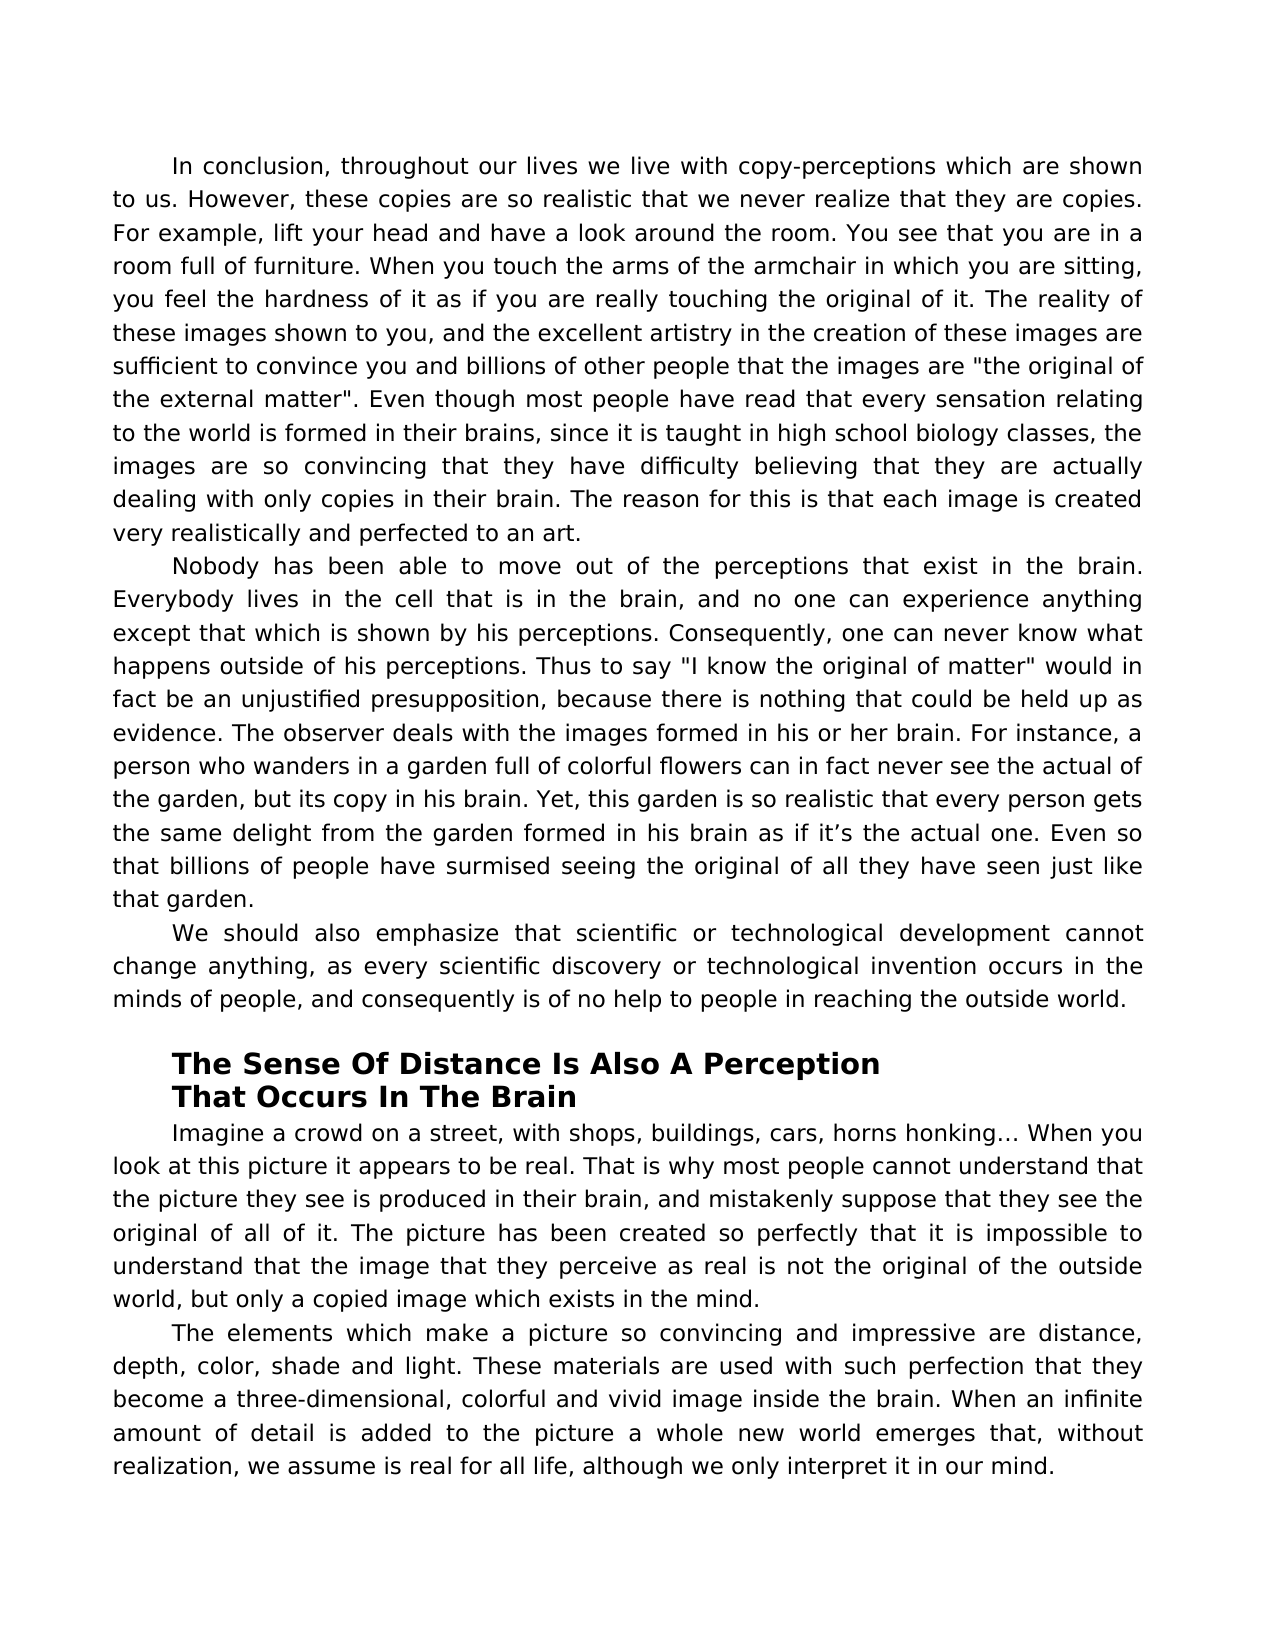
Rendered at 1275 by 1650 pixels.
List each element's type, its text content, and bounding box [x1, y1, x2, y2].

text That Occurs In The Brain [112, 1081, 1145, 1114]
text Nobody has been able to move out of the perceptions that exist in the brain. Everybody lives in the cell that is in the brain, and no one can experience anything except that which is shown by his perceptions. Consequently, one can never know what happens outside of his perceptions. Thus to say "I know the original of matter" would in fact be an unjustified presupposition, because there is nothing that could be held up as evidence. The observer deals with the images formed in his or her brain. For instance, a person who wanders in a garden full of colorful flowers can in fact never see the actual of the garden, but its copy in his brain. Yet, this garden is so realistic that every person gets the same delight from the garden formed in his brain as if it’s the actual one. Even so that billions of people have surmised seeing the original of all they have seen just like that garden. [112, 548, 1145, 914]
text The elements which make a picture so convincing and impressive are distance, depth, color, shade and light. These materials are used with such perfection that they become a three-dimensional, colorful and vivid image inside the brain. When an infinite amount of detail is added to the picture a whole new world emerges that, without realization, we assume is real for all life, although we only interpret it in our mind. [112, 1314, 1145, 1481]
text The Sense Of Distance Is Also A Perception [112, 1048, 1145, 1081]
text Imagine a crowd on a street, with shops, buildings, cars, horns honking… When you look at this picture it appears to be real. That is why most people cannot understand that the picture they see is produced in their brain, and mistakenly suppose that they see the original of all of it. The picture has been created so perfectly that it is impossible to understand that the image that they perceive as real is not the original of the outside world, but only a copied image which exists in the mind. [112, 1114, 1145, 1314]
text In conclusion, throughout our lives we live with copy-perceptions which are shown to us. However, these copies are so realistic that we never realize that they are copies. For example, lift your head and have a look around the room. You see that you are in a room full of furniture. When you touch the arms of the armchair in which you are sitting, you feel the hardness of it as if you are really touching the original of it. The reality of these images shown to you, and the excellent artistry in the creation of these images are sufficient to convince you and billions of other people that the images are "the original of the external matter". Even though most people have read that every sensation relating to the world is formed in their brains, since it is taught in high school biology classes, the images are so convincing that they have difficulty believing that they are actually dealing with only copies in their brain. The reason for this is that each image is created very realistically and perfected to an art. [112, 148, 1145, 548]
text We should also emphasize that scientific or technological development cannot change anything, as every scientific discovery or technological invention occurs in the minds of people, and consequently is of no help to people in reaching the outside world. [112, 914, 1145, 1014]
